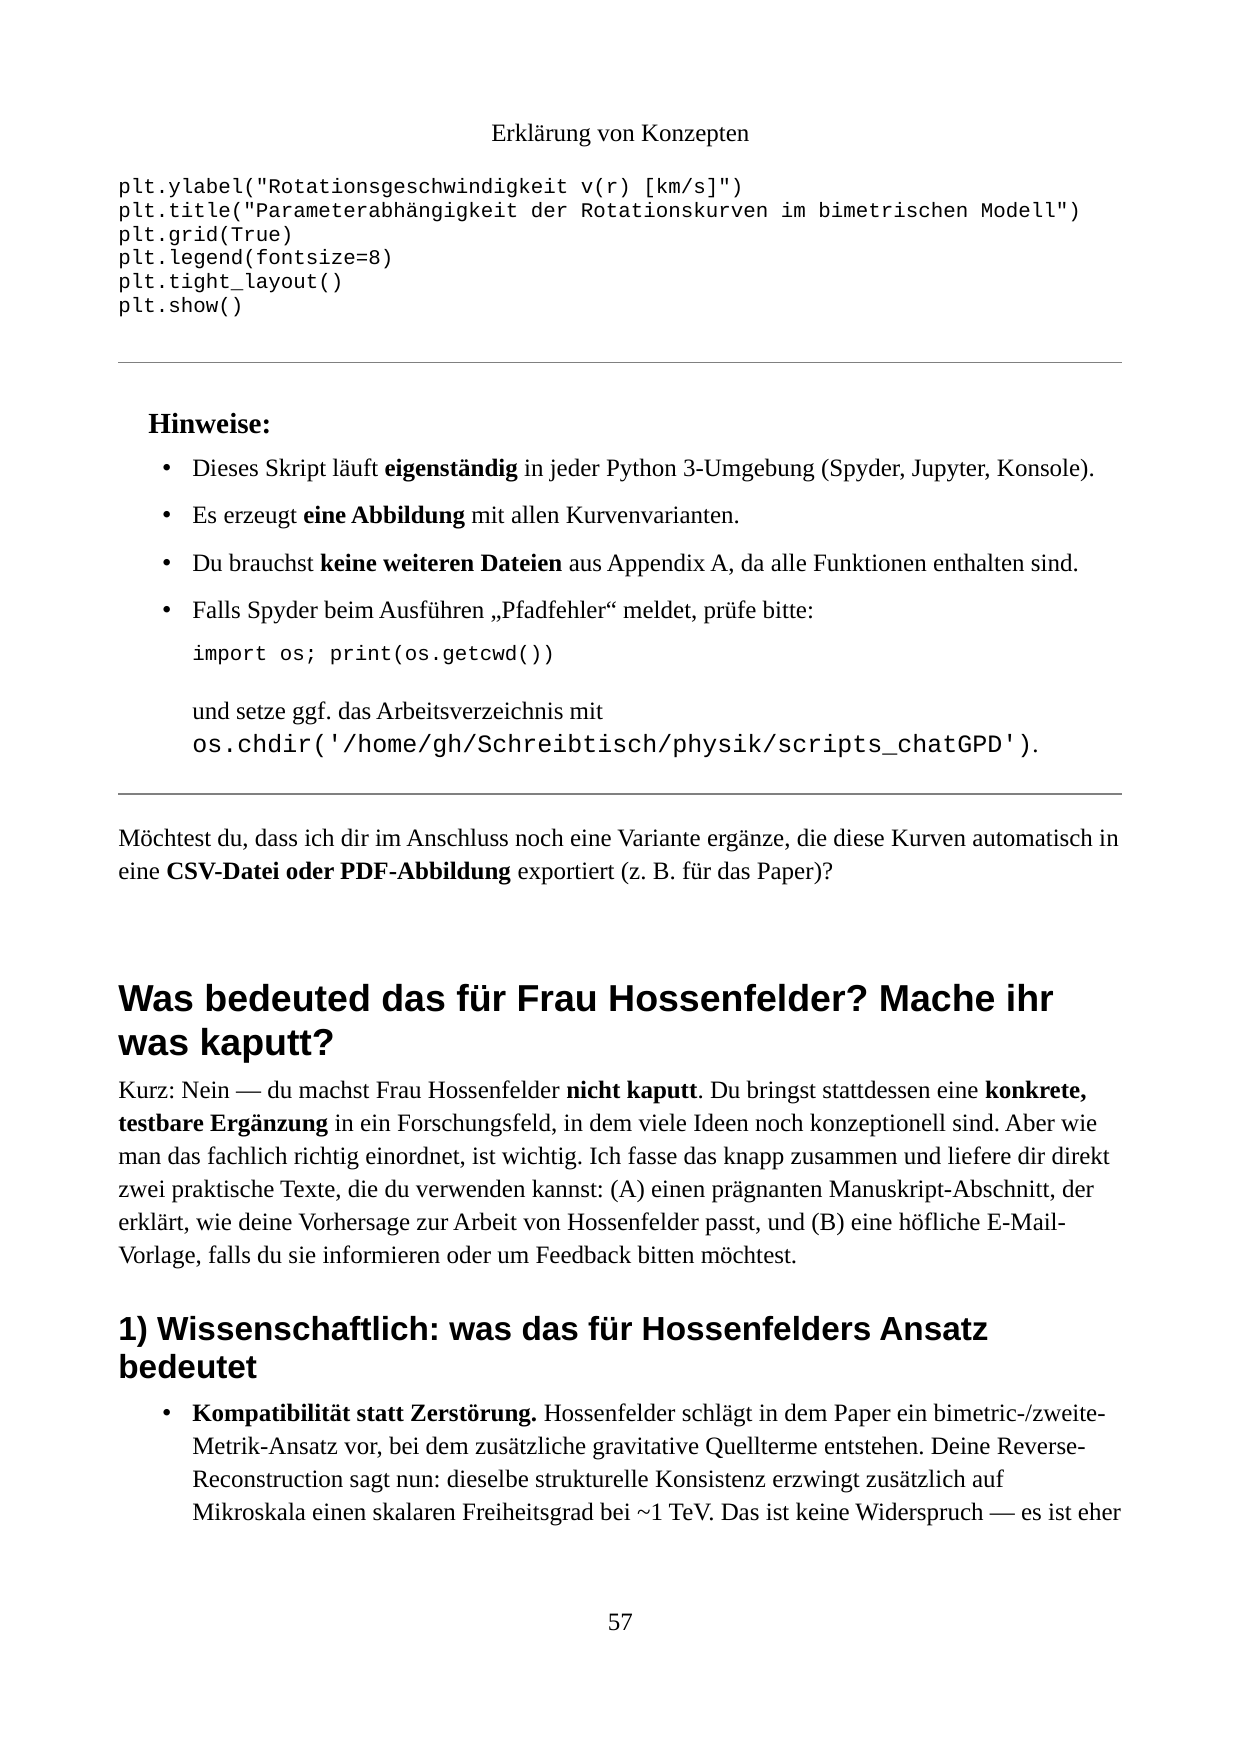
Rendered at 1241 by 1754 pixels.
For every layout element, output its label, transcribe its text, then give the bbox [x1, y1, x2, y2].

subtitle ✅ Hinweise: [118, 407, 1122, 440]
text plt.title("Parameterabhängigkeit der Rotationskurven im bimetrischen Modell") [118, 200, 1122, 224]
list Du brauchst keine weiteren Dateien aus Appendix A, da alle Funktionen enthalten sind. [162, 548, 1122, 577]
list und setze ggf. das Arbeitsverzeichnis mit os.chdir('/home/gh/Schreibtisch/physik/scripts_chatGPD'). [162, 696, 1122, 760]
subtitle Was bedeuted das für Frau Hossenfelder? Mache ihr was kaputt? [118, 977, 1122, 1063]
text plt.tight_layout() [118, 271, 1122, 294]
text plt.grid(True) [118, 224, 1122, 247]
text Kurz: Nein — du machst Frau Hossenfelder nicht kaputt. Du bringst stattdessen eine konkrete, testbare Ergänzung in ein Forschungsfeld, in dem viele Ideen noch konzeptionell sind. Aber wie man das fachlich richtig einordnet, ist wichtig. Ich fasse das knapp zusammen und liefere dir direkt zwei praktische Texte, die du verwenden kannst: (A) einen prägnanten Manuskript-Abschnitt, der erklärt, wie deine Vorhersage zur Arbeit von Hossenfelder passt, und (B) eine höfliche E-Mail-Vorlage, falls du sie informieren oder um Feedback bitten möchtest. [118, 1075, 1122, 1269]
list Es erzeugt eine Abbildung mit allen Kurvenvarianten. [162, 500, 1122, 529]
text plt.show() [118, 294, 1122, 318]
list Dieses Skript läuft eigenständig in jeder Python 3-Umgebung (Spyder, Jupyter, Konsole). [162, 453, 1122, 481]
list import os; print(os.getcwd()) [162, 643, 1122, 667]
text plt.legend(fontsize=8) [118, 247, 1122, 271]
subtitle 1) Wissenschaftlich: was das für Hossenfelders Ansatz bedeutet [118, 1309, 1122, 1386]
text Möchtest du, dass ich dir im Anschluss noch eine Variante ergänze, die diese Kurven automatisch in eine CSV-Datei oder PDF-Abbildung exportiert (z. B. für das Paper)? [118, 823, 1122, 885]
list Falls Spyder beim Ausführen „Pfadfehler“ meldet, prüfe bitte: [162, 595, 1122, 624]
list Kompatibilität statt Zerstörung. Hossenfelder schlägt in dem Paper ein bimetric-/zweite-Metrik-Ansatz vor, bei dem zusätzliche gravitative Quellterme entstehen. Deine Reverse-Reconstruction sagt nun: dieselbe strukturelle Konsistenz erzwingt zusätzlich auf Mikroskala einen skalaren Freiheitsgrad bei ~1 TeV. Das ist keine Widerspruch — es ist eher [162, 1398, 1122, 1526]
text plt.ylabel("Rotationsgeschwindigkeit v(r) [km/s]") [118, 176, 1122, 200]
